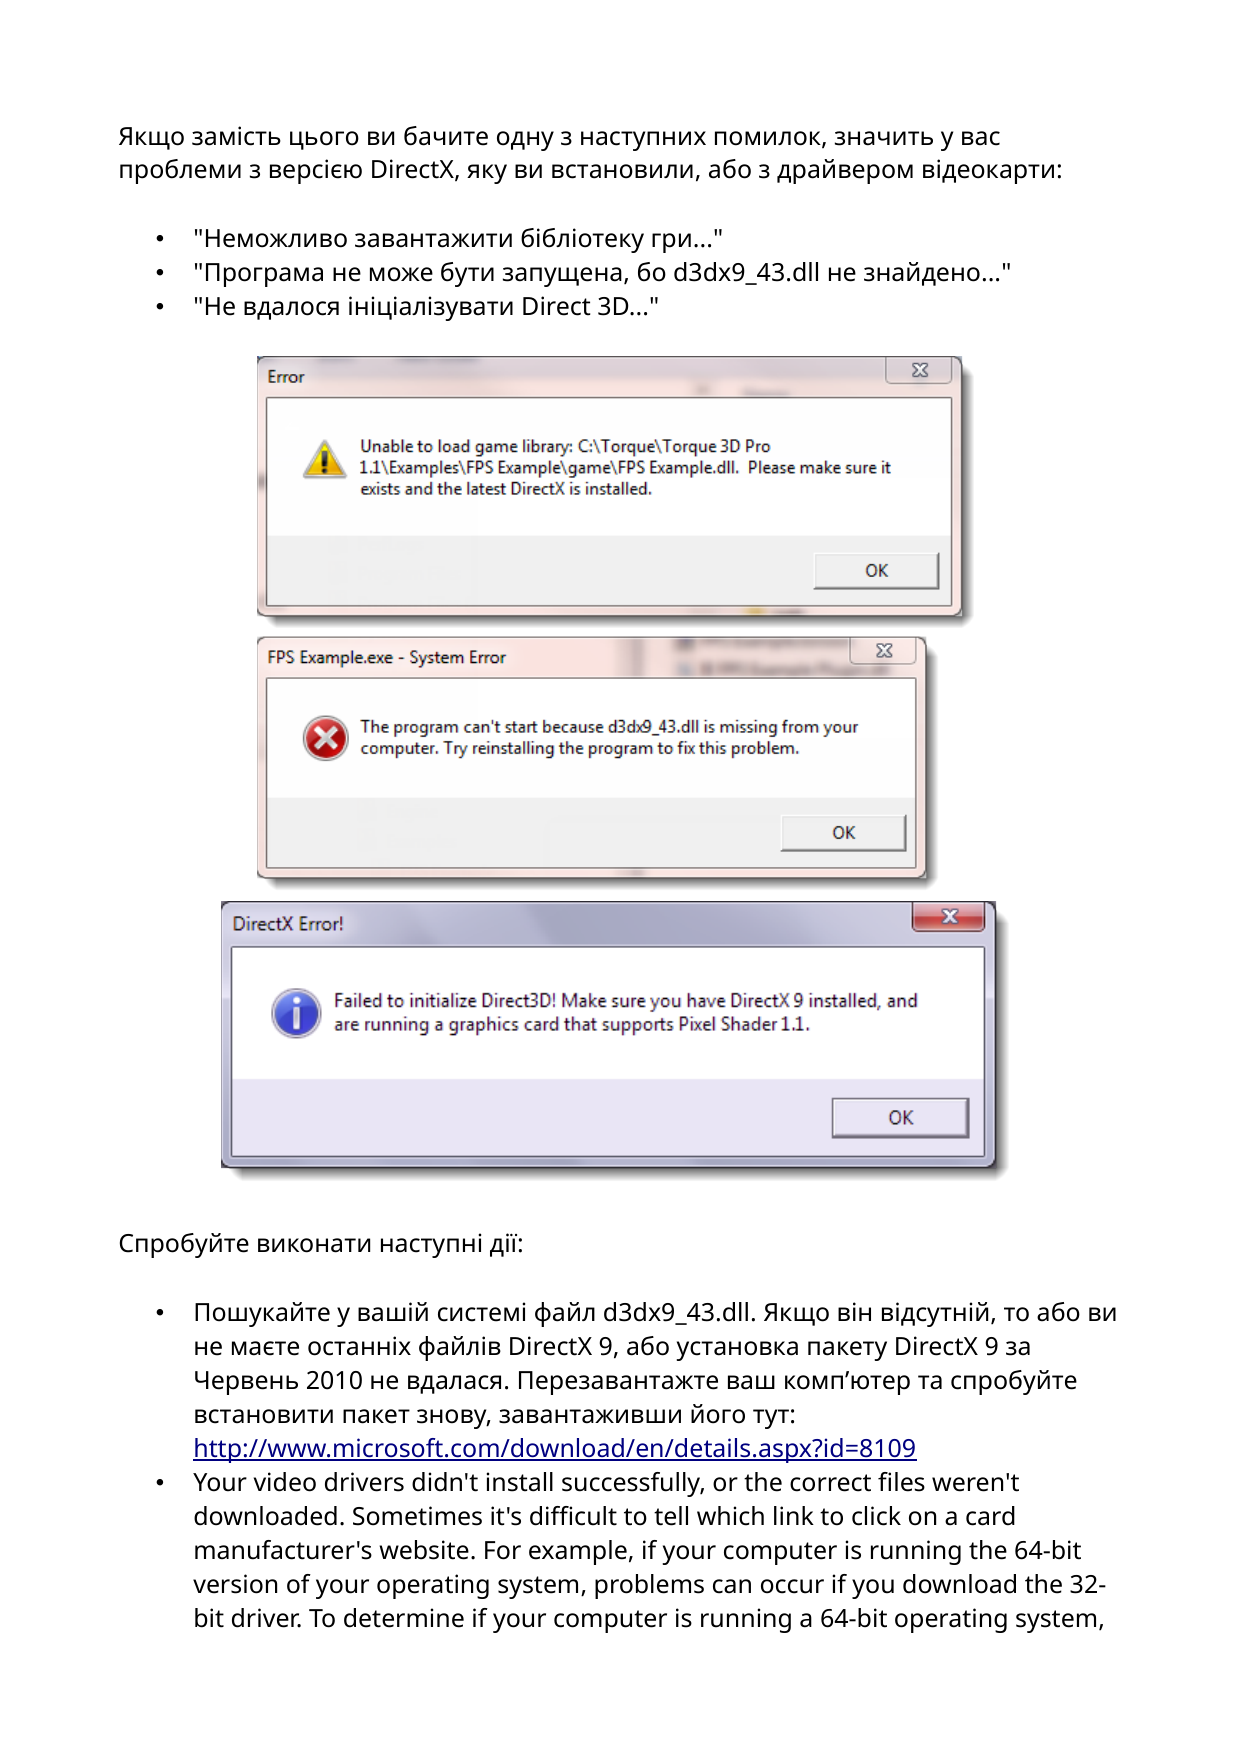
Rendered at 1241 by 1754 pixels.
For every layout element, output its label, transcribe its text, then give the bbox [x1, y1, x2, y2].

text Якщо замість цього ви бачите одну з наступних помилок, значить у вас проблеми з версією DirectX, яку ви встановили, або з драйвером відеокарти: [118, 118, 1122, 186]
picture [257, 356, 984, 900]
list "Не вдалося ініціалізувати Direct 3D..." [156, 288, 1122, 322]
list "Неможливо завантажити бібліотеку гри..." [156, 220, 1122, 254]
list Your video drivers didn't install successfully, or the correct files weren't downloaded. Sometimes it's difficult to tell which link to click on a card manufacturer's website. For example, if your computer is running the 64-bit version of your operating system, problems can occur if you download the 32-bit driver. To determine if your computer is running a 64-bit operating system, [156, 1464, 1122, 1635]
list "Програма не може бути запущена, бо d3dx9_43.dll не знайдено..." [156, 254, 1122, 288]
text Спробуйте виконати наступні дії: [118, 1226, 1122, 1260]
picture [221, 901, 1020, 1192]
list Пошукайте у вашій системі файл d3dx9_43.dll. Якщо він відсутній, то або ви не маєте останніх файлів DirectX 9, або установка пакету DirectX 9 за Червень 2010 не вдалася. Перезавантажте ваш комп’ютер та спробуйте встановити пакет знову, завантаживши його тут: http://www.microsoft.com/download/en/details.aspx?id=8109 [156, 1294, 1122, 1464]
